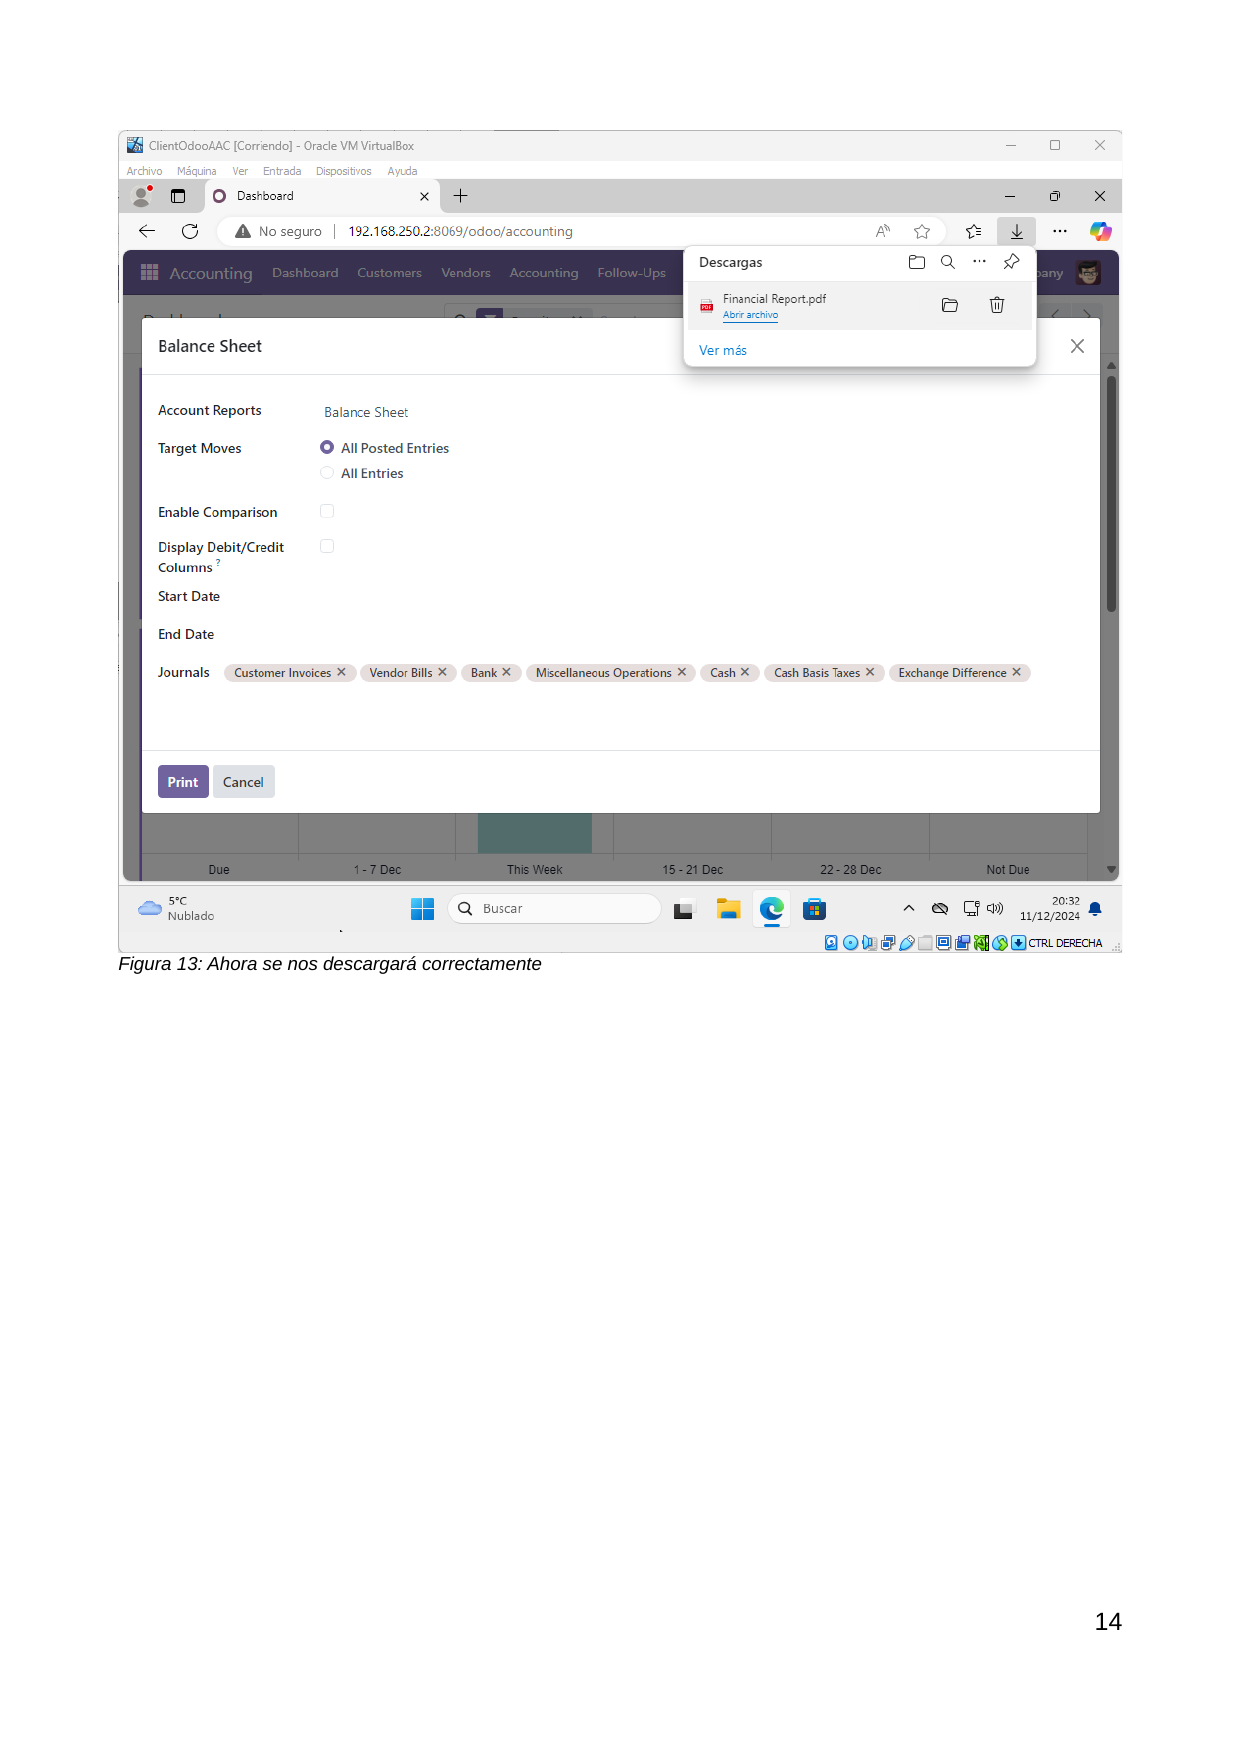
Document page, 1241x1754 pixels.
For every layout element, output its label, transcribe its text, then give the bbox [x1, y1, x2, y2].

text Figura 13: Ahora se nos descargará correctamente [118, 953, 1122, 974]
picture [118, 130, 1123, 953]
